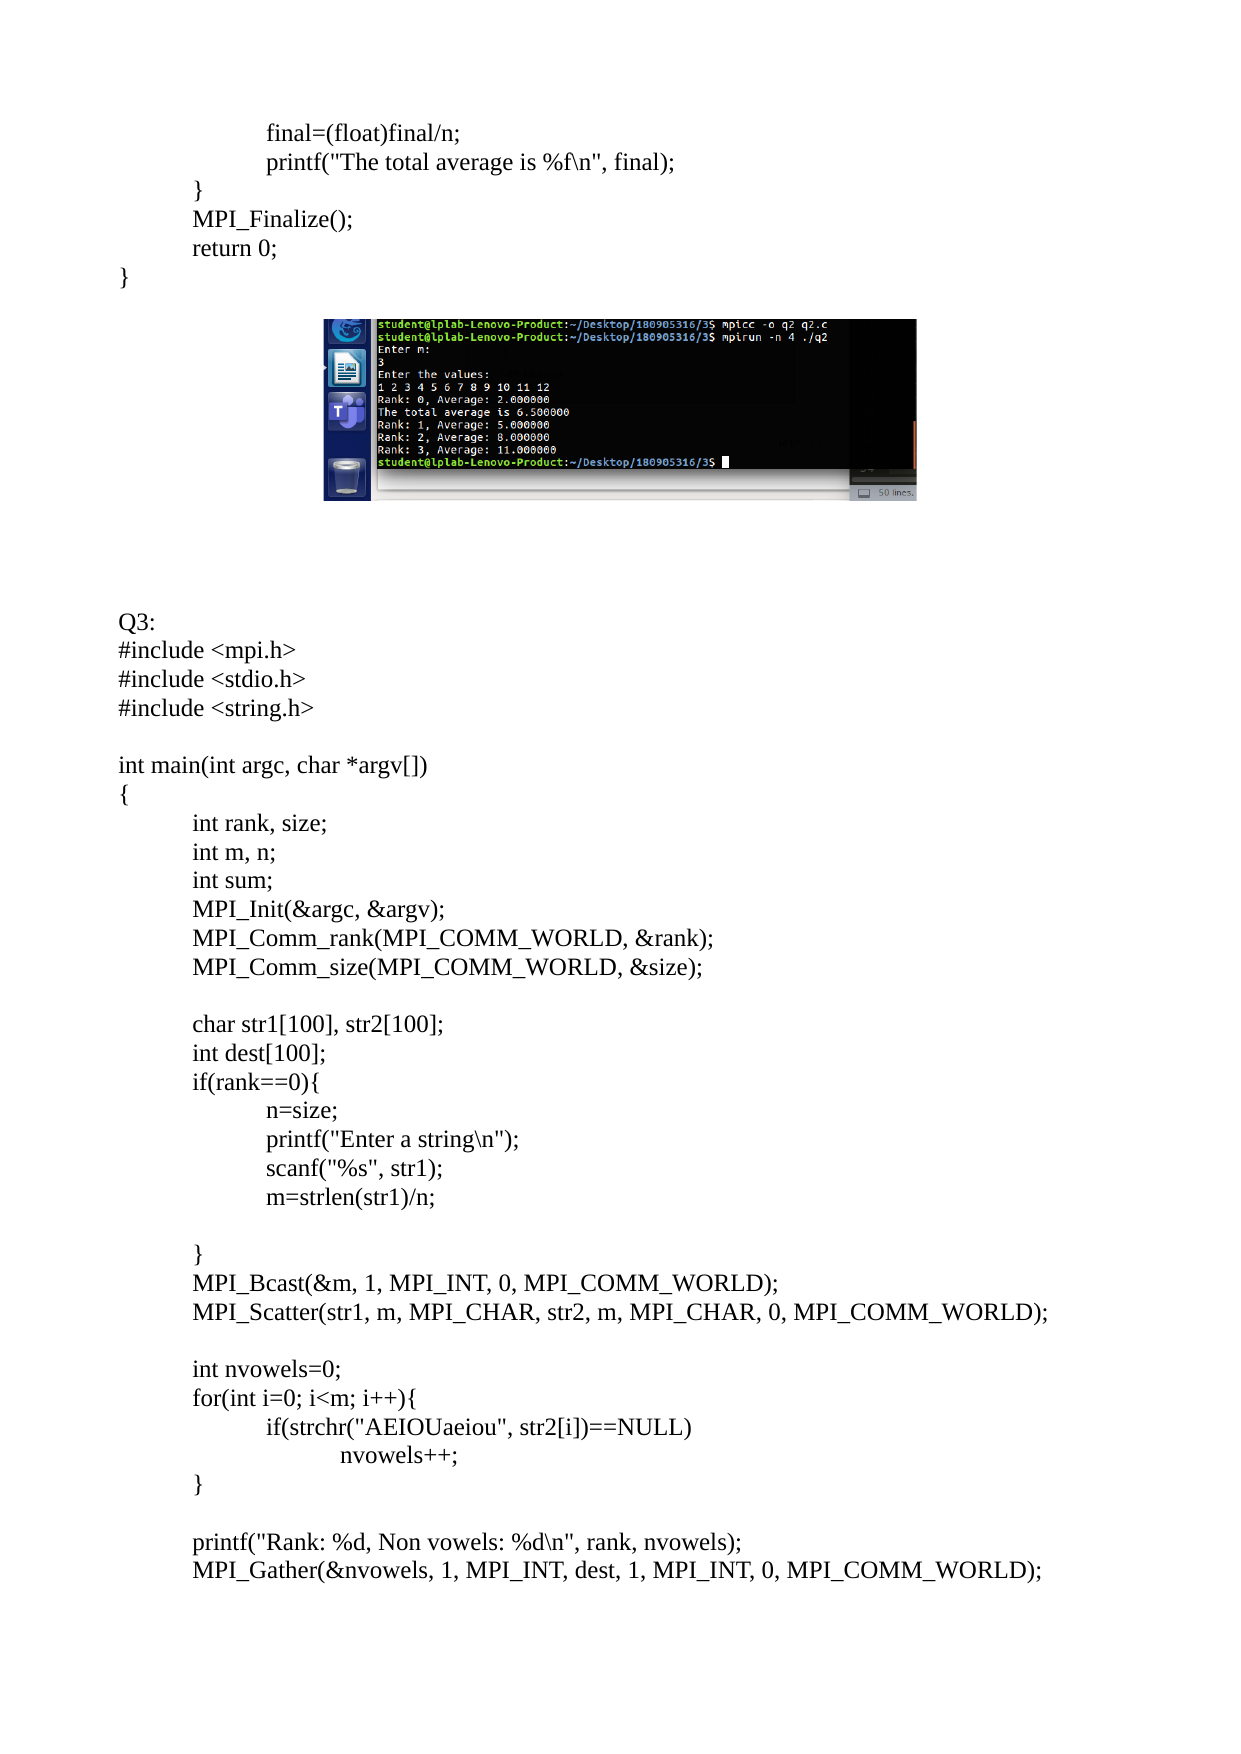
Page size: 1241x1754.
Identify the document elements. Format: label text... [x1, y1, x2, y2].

text } [118, 262, 1122, 291]
text char str1[100], str2[100]; [118, 1009, 1122, 1038]
text #include <mpi.h> [118, 636, 1122, 664]
text MPI_Comm_size(MPI_COMM_WORLD, &size); [118, 952, 1122, 981]
text printf("Enter a string\n"); [118, 1124, 1122, 1153]
text if(rank==0){ [118, 1067, 1122, 1096]
text m=strlen(str1)/n; [118, 1182, 1122, 1211]
text MPI_Comm_rank(MPI_COMM_WORLD, &rank); [118, 923, 1122, 952]
text #include <string.h> [118, 693, 1122, 722]
text MPI_Bcast(&m, 1, MPI_INT, 0, MPI_COMM_WORLD); [118, 1268, 1122, 1297]
text int rank, size; [118, 808, 1122, 837]
text MPI_Scatter(str1, m, MPI_CHAR, str2, m, MPI_CHAR, 0, MPI_COMM_WORLD); [118, 1297, 1122, 1326]
text MPI_Init(&argc, &argv); [118, 894, 1122, 923]
text } [118, 1239, 1122, 1268]
text } [118, 1469, 1122, 1498]
text MPI_Finalize(); [118, 204, 1122, 233]
text final=(float)final/n; [118, 118, 1122, 147]
text n=size; [118, 1096, 1122, 1124]
text for(int i=0; i<m; i++){ [118, 1383, 1122, 1412]
text { [118, 779, 1122, 808]
text scanf("%s", str1); [118, 1153, 1122, 1182]
text nvowels++; [118, 1441, 1122, 1469]
text } [118, 176, 1122, 204]
text int m, n; [118, 837, 1122, 866]
text printf("Rank: %d, Non vowels: %d\n", rank, nvowels); [118, 1527, 1122, 1556]
text MPI_Gather(&nvowels, 1, MPI_INT, dest, 1, MPI_INT, 0, MPI_COMM_WORLD); [118, 1556, 1122, 1584]
text if(strchr("AEIOUaeiou", str2[i])==NULL) [118, 1412, 1122, 1441]
text int nvowels=0; [118, 1354, 1122, 1383]
text int main(int argc, char *argv[]) [118, 751, 1122, 779]
text int sum; [118, 866, 1122, 894]
text printf("The total average is %f\n", final); [118, 147, 1122, 176]
text int dest[100]; [118, 1038, 1122, 1067]
text return 0; [118, 233, 1122, 262]
text Q3: [118, 607, 1122, 636]
text #include <stdio.h> [118, 664, 1122, 693]
